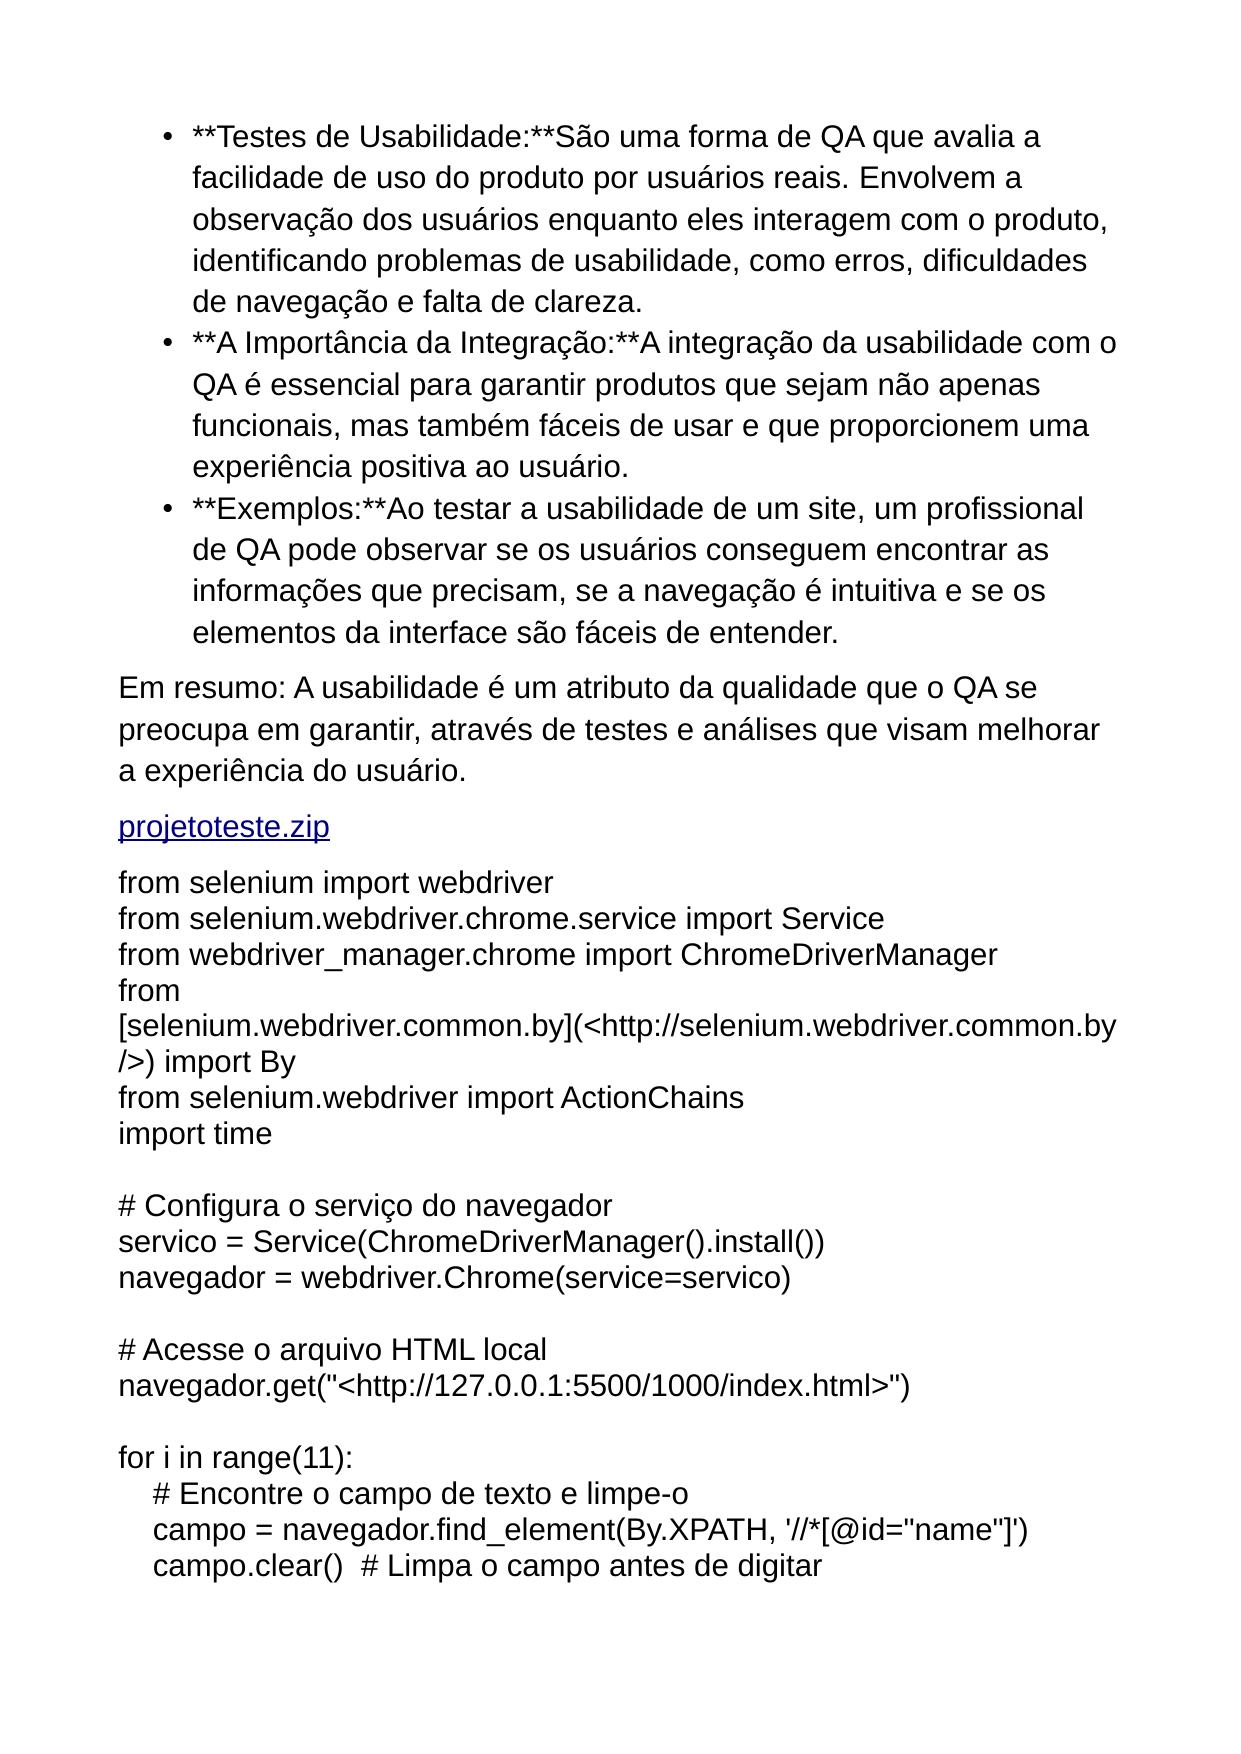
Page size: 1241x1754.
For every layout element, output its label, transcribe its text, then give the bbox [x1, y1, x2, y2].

text # Encontre o campo de texto e limpe-o [118, 1475, 1122, 1511]
text import time [118, 1115, 1122, 1151]
text servico = Service(ChromeDriverManager().install()) [118, 1223, 1122, 1259]
text for i in range(11): [118, 1439, 1122, 1475]
text campo = navegador.find_element(By.XPATH, '//*[@id="name"]') [118, 1511, 1122, 1547]
text from selenium.webdriver import ActionChains [118, 1079, 1122, 1115]
text from selenium import webdriver [118, 864, 1122, 900]
text projetoteste.zip [118, 808, 1122, 844]
text Em resumo: A usabilidade é um atributo da qualidade que o QA se preocupa em garantir, através de testes e análises que visam melhorar a experiência do usuário. [118, 669, 1122, 788]
text from [selenium.webdriver.common.by](<http://selenium.webdriver.common.by/>) import By [118, 972, 1122, 1079]
text from selenium.webdriver.chrome.service import Service [118, 900, 1122, 936]
text navegador.get("<http://127.0.0.1:5500/1000/index.html>") [118, 1367, 1122, 1403]
text # Configura o serviço do navegador [118, 1187, 1122, 1223]
text from webdriver_manager.chrome import ChromeDriverManager [118, 936, 1122, 972]
text navegador = webdriver.Chrome(service=servico) [118, 1259, 1122, 1295]
list **A Importância da Integração:**A integração da usabilidade com o QA é essencial para garantir produtos que sejam não apenas funcionais, mas também fáceis de usar e que proporcionem uma experiência positiva ao usuário. [162, 324, 1122, 484]
list **Testes de Usabilidade:**São uma forma de QA que avalia a facilidade de uso do produto por usuários reais. Envolvem a observação dos usuários enquanto eles interagem com o produto, identificando problemas de usabilidade, como erros, dificuldades de navegação e falta de clareza. [162, 118, 1122, 319]
text campo.clear() # Limpa o campo antes de digitar [118, 1547, 1122, 1582]
text # Acesse o arquivo HTML local [118, 1331, 1122, 1367]
list **Exemplos:**Ao testar a usabilidade de um site, um profissional de QA pode observar se os usuários conseguem encontrar as informações que precisam, se a navegação é intuitiva e se os elementos da interface são fáceis de entender. [162, 490, 1122, 650]
